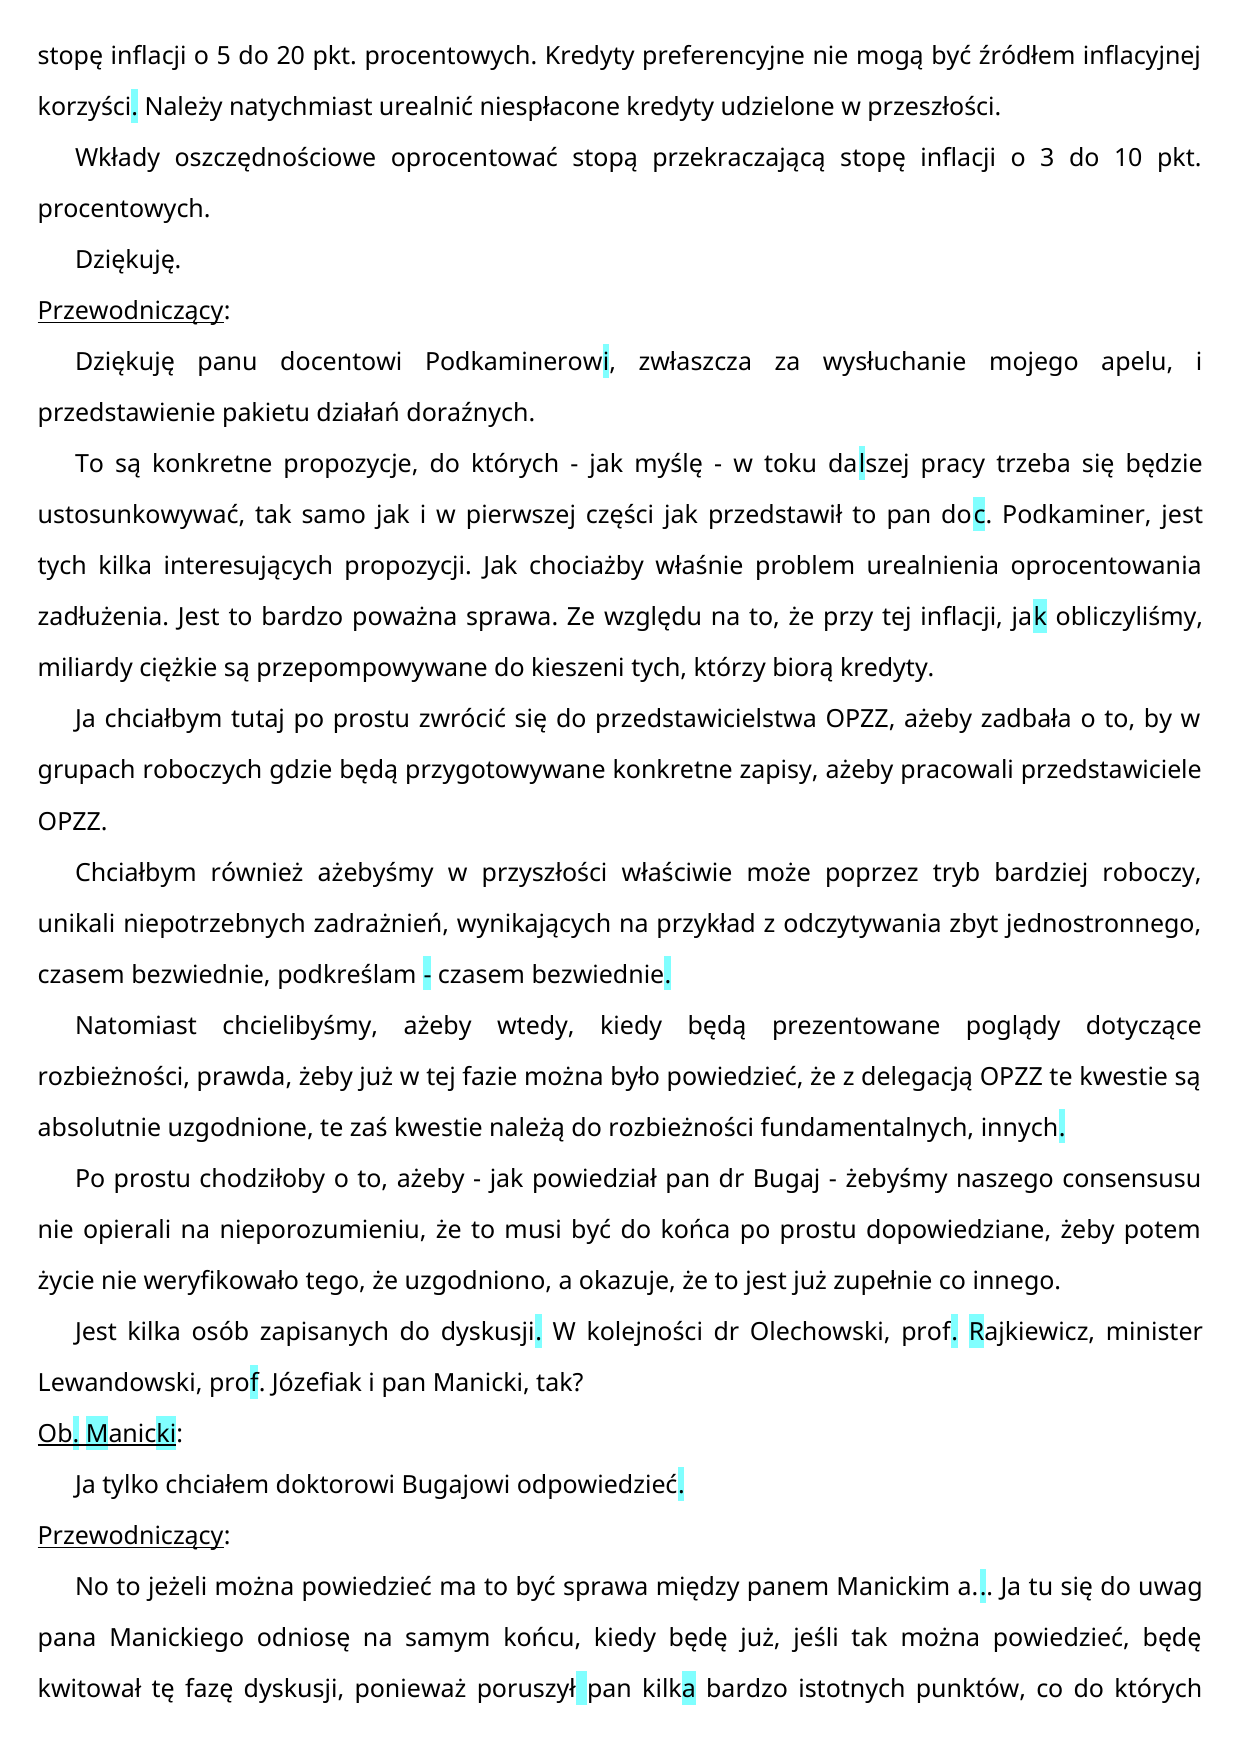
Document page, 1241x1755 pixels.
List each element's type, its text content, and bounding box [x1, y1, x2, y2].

text Natomiast chcielibyśmy, ażeby wtedy, kiedy będą prezentowane poglądy dotyczące rozbieżności, prawda, żeby już w tej fazie można było powiedzieć, że z delegacją OPZZ te kwestie są absolutnie uzgodnione, te zaś kwestie należą do rozbieżności fundamentalnych, innych. [37, 1007, 1203, 1143]
text Jest kilka osób zapisanych do dyskusji. W kolejności dr Olechowski, prof. Rajkiewicz, minister Lewandowski, prof. Józefiak i pan Manicki, tak? [37, 1313, 1203, 1399]
text Ja chciałbym tutaj po prostu zwrócić się do przedstawicielstwa OPZZ, ażeby zadbała o to, by w grupach roboczych gdzie będą przygotowywane konkretne zapisy, ażeby pracowali przedstawiciele OPZZ. [37, 701, 1203, 837]
text Dziękuję panu docentowi Podkaminerowi, zwłaszcza za wysłuchanie mojego apelu, i przedstawienie pakietu działań doraźnych. [37, 344, 1203, 429]
text Dziękuję. [37, 242, 1203, 276]
text To są konkretne propozycje, do których - jak myślę - w toku dalszej pracy trzeba się będzie ustosunkowywać, tak samo jak i w pierwszej części jak przedstawił to pan doc. Podkaminer, jest tych kilka interesujących propozycji. Jak chociażby właśnie problem urealnienia oprocentowania zadłużenia. Jest to bardzo poważna sprawa. Ze względu na to, że przy tej inflacji, jak obliczyliśmy, miliardy ciężkie są przepompowywane do kieszeni tych, którzy biorą kredyty. [37, 446, 1203, 684]
text Ob. Manicki: [37, 1416, 1203, 1450]
text Przewodniczący: [37, 293, 1203, 327]
text No to jeżeli można powiedzieć ma to być sprawa między panem Manickim a... Ja tu się do uwag pana Manickiego odniosę na samym końcu, kiedy będę już, jeśli tak można powiedzieć, będę kwitował tę fazę dyskusji, ponieważ poruszył pan kilka bardzo istotnych punktów, co do których [37, 1569, 1203, 1705]
text stopę inflacji o 5 do 20 pkt. procentowych. Kredyty preferencyjne nie mogą być źródłem inflacyjnej korzyści. Należy natychmiast urealnić niespłacone kredyty udzielone w przeszłości. [37, 37, 1203, 123]
text Wkłady oszczędnościowe oprocentować stopą przekraczającą stopę inflacji o 3 do 10 pkt. procentowych. [37, 139, 1203, 225]
text Przewodniczący: [37, 1518, 1203, 1552]
text Ja tylko chciałem doktorowi Bugajowi odpowiedzieć. [37, 1467, 1203, 1501]
text Chciałbym również ażebyśmy w przyszłości właściwie może poprzez tryb bardziej roboczy, unikali niepotrzebnych zadrażnień, wynikających na przykład z odczytywania zbyt jednostronnego, czasem bezwiednie, podkreślam - czasem bezwiednie. [37, 854, 1203, 990]
text Po prostu chodziłoby o to, ażeby - jak powiedział pan dr Bugaj - żebyśmy naszego consensusu nie opierali na nieporozumieniu, że to musi być do końca po prostu dopowiedziane, żeby potem życie nie weryfikowało tego, że uzgodniono, a okazuje, że to jest już zupełnie co innego. [37, 1160, 1203, 1297]
